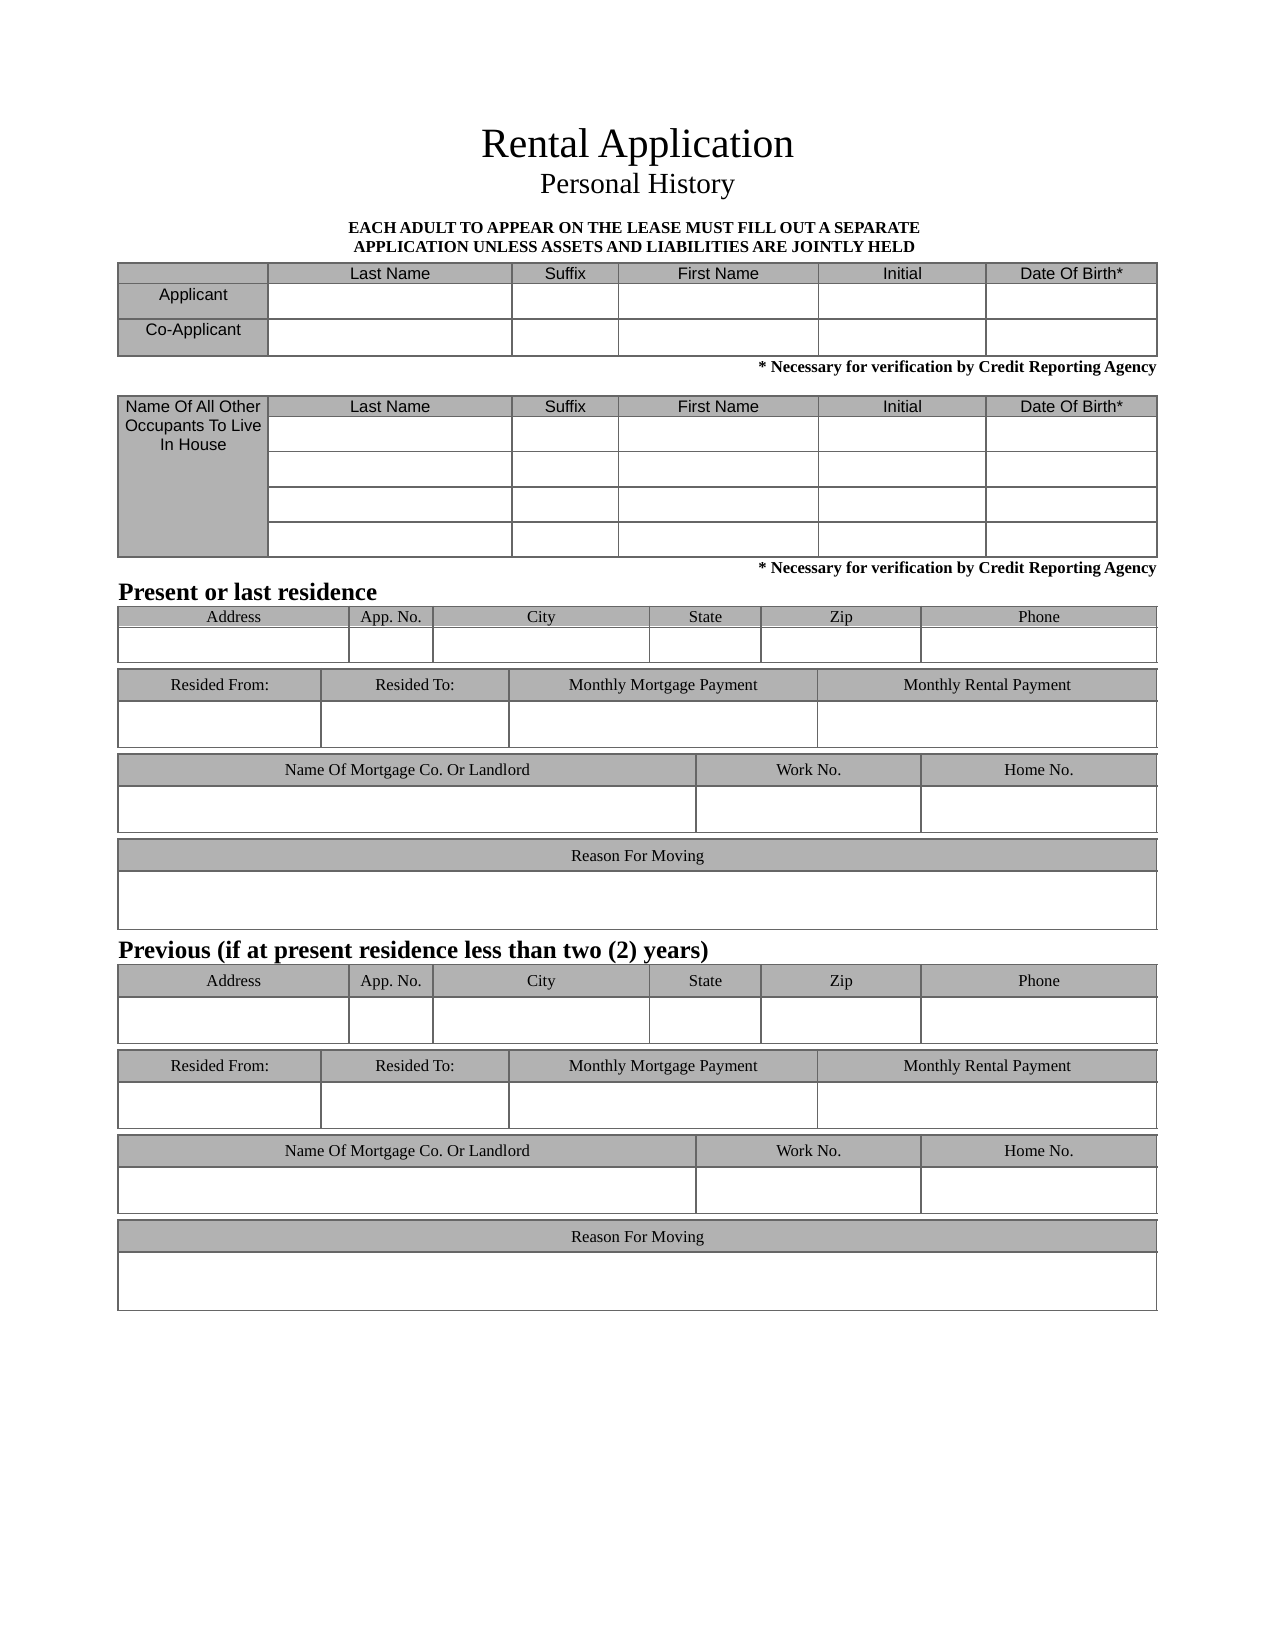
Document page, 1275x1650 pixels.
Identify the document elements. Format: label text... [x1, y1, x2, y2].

table_header Name Of Mortgage Co. Or Landlord [119, 755, 695, 785]
table_header Reason For Moving [119, 840, 1156, 870]
table_cell [350, 628, 432, 661]
table_header City [434, 607, 649, 626]
table_cell [922, 628, 1156, 661]
table_header Address [119, 607, 348, 626]
table_cell Applicant [119, 284, 267, 318]
table_cell [269, 320, 511, 355]
table_header [119, 264, 267, 283]
table_header State [650, 607, 760, 626]
table_cell [987, 523, 1156, 556]
table_cell [119, 702, 320, 747]
table_cell [619, 417, 818, 451]
table_header State [650, 965, 760, 996]
table_header City [434, 965, 649, 996]
table_cell [513, 488, 618, 521]
table_header Phone [922, 965, 1156, 996]
table_cell [762, 628, 920, 661]
table_cell [119, 872, 1156, 929]
table_header Date Of Birth* [987, 264, 1156, 283]
table_cell [987, 488, 1156, 521]
table_header Monthly Mortgage Payment [510, 1051, 817, 1081]
table_cell [513, 523, 618, 556]
table_header Resided To: [322, 1051, 508, 1081]
table_header Last Name [269, 264, 511, 283]
table_cell [322, 1083, 508, 1128]
table_cell [269, 284, 511, 318]
table_header Resided From: [119, 1051, 320, 1081]
table_cell [510, 1083, 817, 1128]
table_header Resided From: [119, 670, 320, 700]
table_header Name Of Mortgage Co. Or Landlord [119, 1136, 695, 1166]
text * Necessary for verification by Credit Reporting Agency [118, 357, 1157, 376]
table_header Initial [819, 264, 985, 283]
table_cell [619, 488, 818, 521]
table_cell [513, 284, 618, 318]
table_header Suffix [513, 264, 618, 283]
table_header Monthly Rental Payment [818, 1051, 1156, 1081]
table_cell [818, 702, 1156, 747]
table_cell [819, 284, 985, 318]
table_cell [269, 452, 511, 486]
table_cell [119, 1083, 320, 1128]
table_cell [269, 523, 511, 556]
table_header Home No. [922, 755, 1156, 785]
table_cell [619, 523, 818, 556]
table_cell [697, 1168, 920, 1213]
table_cell [119, 787, 695, 832]
table_cell [619, 320, 818, 355]
table_cell [922, 1168, 1156, 1213]
table_cell [119, 1253, 1156, 1310]
table_cell [819, 417, 985, 451]
table_cell [819, 523, 985, 556]
table_header First Name [619, 397, 818, 416]
table_header Monthly Mortgage Payment [510, 670, 817, 700]
table_cell [819, 452, 985, 486]
table_header Zip [762, 965, 920, 996]
table_cell [434, 998, 649, 1042]
table_cell [119, 998, 348, 1042]
table_cell [819, 488, 985, 521]
table_header First Name [619, 264, 818, 283]
table_header App. No. [350, 607, 432, 626]
table_cell [513, 320, 618, 355]
table_cell [510, 702, 817, 747]
table_header Work No. [697, 755, 920, 785]
table_cell [987, 320, 1156, 355]
table_cell [922, 787, 1156, 832]
table_cell [513, 452, 618, 486]
text Personal History [118, 166, 1157, 199]
table_header Monthly Rental Payment [818, 670, 1156, 700]
table_header Zip [762, 607, 920, 626]
table_cell [269, 417, 511, 451]
table_cell [619, 452, 818, 486]
table_header Resided To: [322, 670, 508, 700]
text * Necessary for verification by Credit Reporting Agency [118, 558, 1157, 577]
table_header Initial [819, 397, 985, 416]
table_cell [434, 628, 649, 661]
table_cell [513, 417, 618, 451]
table_header Home No. [922, 1136, 1156, 1166]
table_cell [619, 284, 818, 318]
table_cell [922, 998, 1156, 1042]
table_cell [350, 998, 432, 1042]
text Rental Application [118, 118, 1157, 166]
table_cell [119, 628, 348, 661]
table_header Name Of All Other Occupants To Live In House [119, 397, 267, 556]
table_cell Co-Applicant [119, 320, 267, 355]
table_cell [119, 1168, 695, 1213]
table_cell [987, 452, 1156, 486]
table_cell [818, 1083, 1156, 1128]
table_header Date Of Birth* [987, 397, 1156, 416]
table_cell [762, 998, 920, 1042]
table_header Suffix [513, 397, 618, 416]
table_cell [987, 417, 1156, 451]
table_cell [650, 628, 760, 661]
table_header Work No. [697, 1136, 920, 1166]
table_header App. No. [350, 965, 432, 996]
table_header Last Name [269, 397, 511, 416]
text Present or last residence [118, 577, 1157, 606]
table_cell [697, 787, 920, 832]
table_header Address [119, 965, 348, 996]
table_cell [322, 702, 508, 747]
table_header Phone [922, 607, 1156, 626]
table_cell [987, 284, 1156, 318]
table_cell [269, 488, 511, 521]
table_header Reason For Moving [119, 1221, 1156, 1251]
text Previous (if at present residence less than two (2) years) [118, 935, 1157, 964]
table_cell [650, 998, 760, 1042]
table_cell [819, 320, 985, 355]
